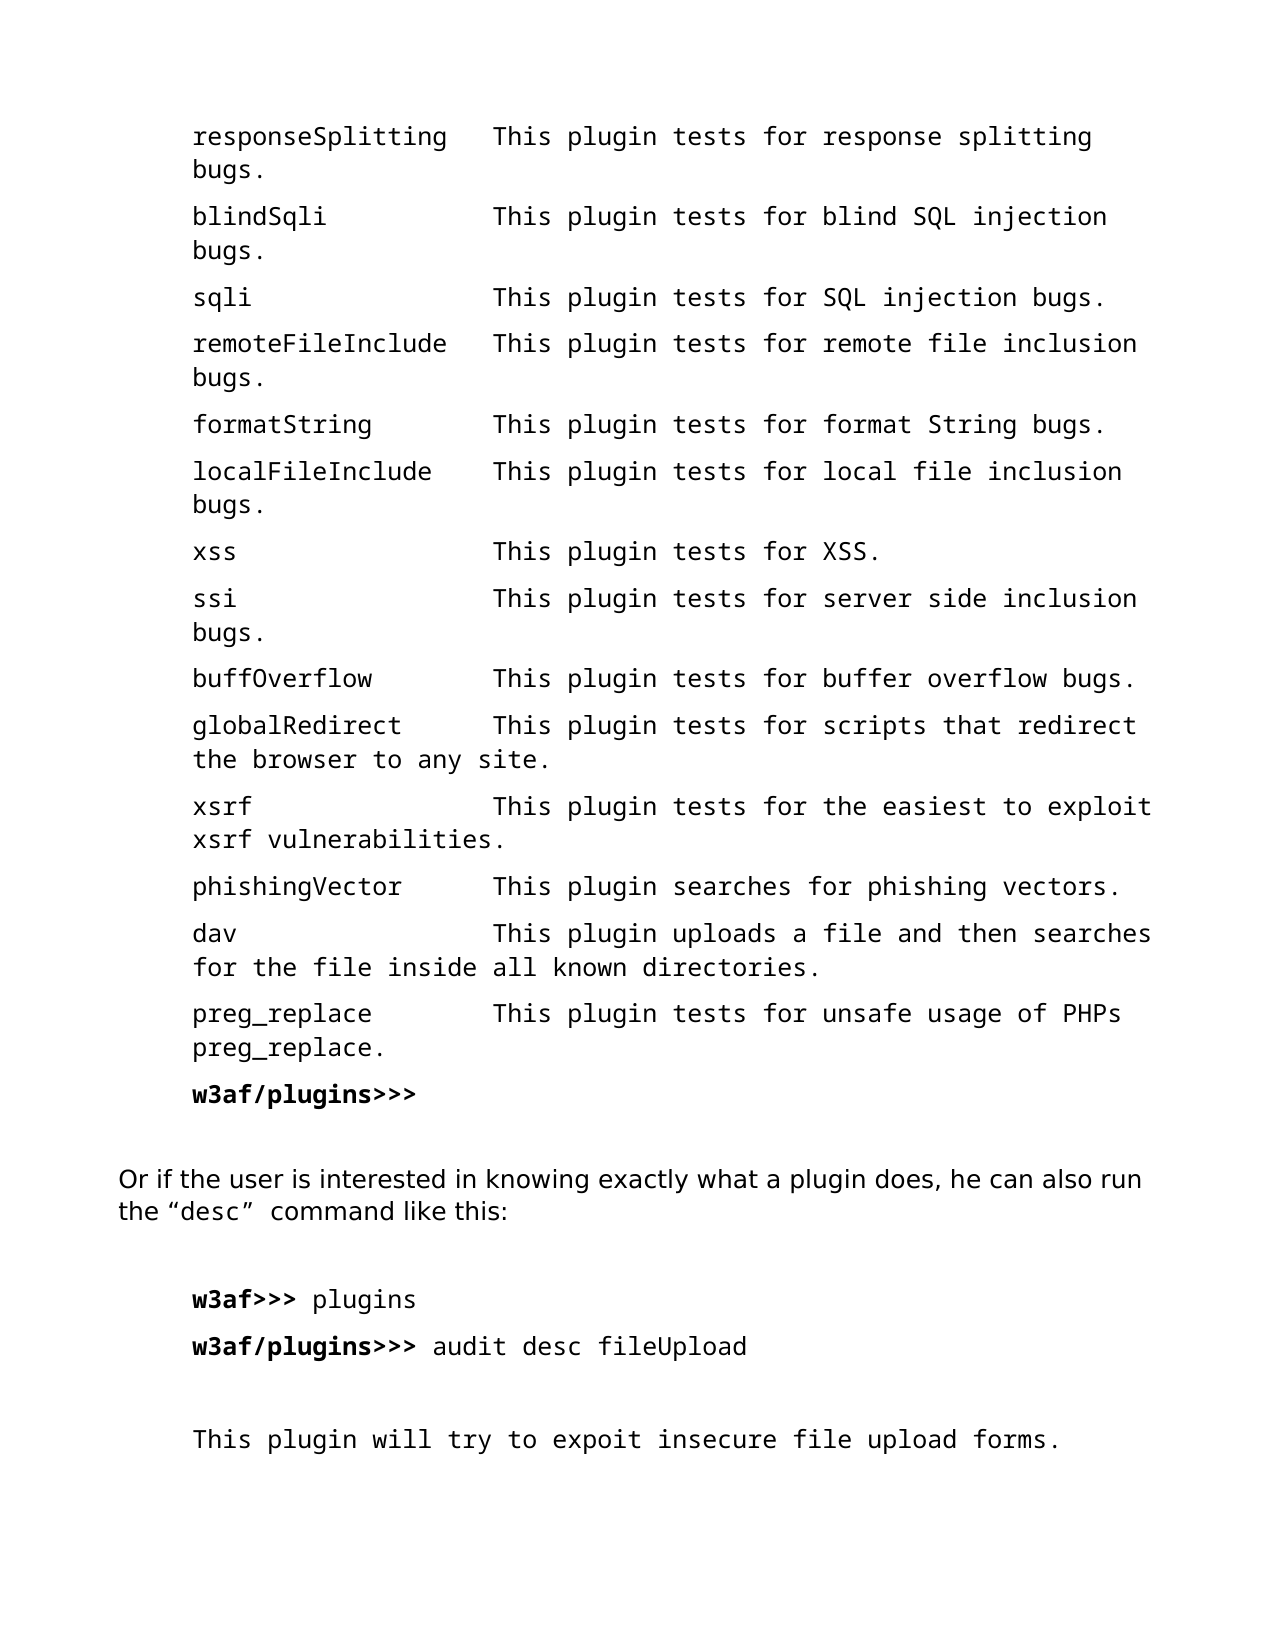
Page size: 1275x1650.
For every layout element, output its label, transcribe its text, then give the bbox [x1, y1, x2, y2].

text dav This plugin uploads a file and then searches for the file inside all known directories. [192, 915, 1157, 983]
text formatString This plugin tests for format String bugs. [192, 407, 1157, 441]
text Or if the user is interested in knowing exactly what a plugin does, he can also run the “desc” command like this: [118, 1165, 1157, 1228]
text globalRedirect This plugin tests for scripts that redirect the browser to any site. [192, 707, 1157, 776]
text localFileInclude This plugin tests for local file inclusion bugs. [192, 453, 1157, 521]
text ssi This plugin tests for server side inclusion bugs. [192, 580, 1157, 648]
text buffOverflow This plugin tests for buffer overflow bugs. [192, 661, 1157, 695]
text This plugin will try to expoit insecure file upload forms. [192, 1422, 1157, 1456]
text blindSqli This plugin tests for blind SQL injection bugs. [192, 199, 1157, 267]
text phishingVector This plugin searches for phishing vectors. [192, 869, 1157, 903]
text xsrf This plugin tests for the easiest to exploit xsrf vulnerabilities. [192, 788, 1157, 856]
text sqli This plugin tests for SQL injection bugs. [192, 279, 1157, 313]
text remoteFileInclude This plugin tests for remote file inclusion bugs. [192, 326, 1157, 394]
text xss This plugin tests for XSS. [192, 534, 1157, 568]
text w3af/plugins>>> [192, 1077, 1157, 1111]
text responseSplitting This plugin tests for response splitting bugs. [192, 118, 1157, 186]
text preg_replace This plugin tests for unsafe usage of PHPs preg_replace. [192, 996, 1157, 1064]
text w3af>>> plugins [192, 1282, 1157, 1316]
text w3af/plugins>>> audit desc fileUpload [192, 1329, 1157, 1363]
